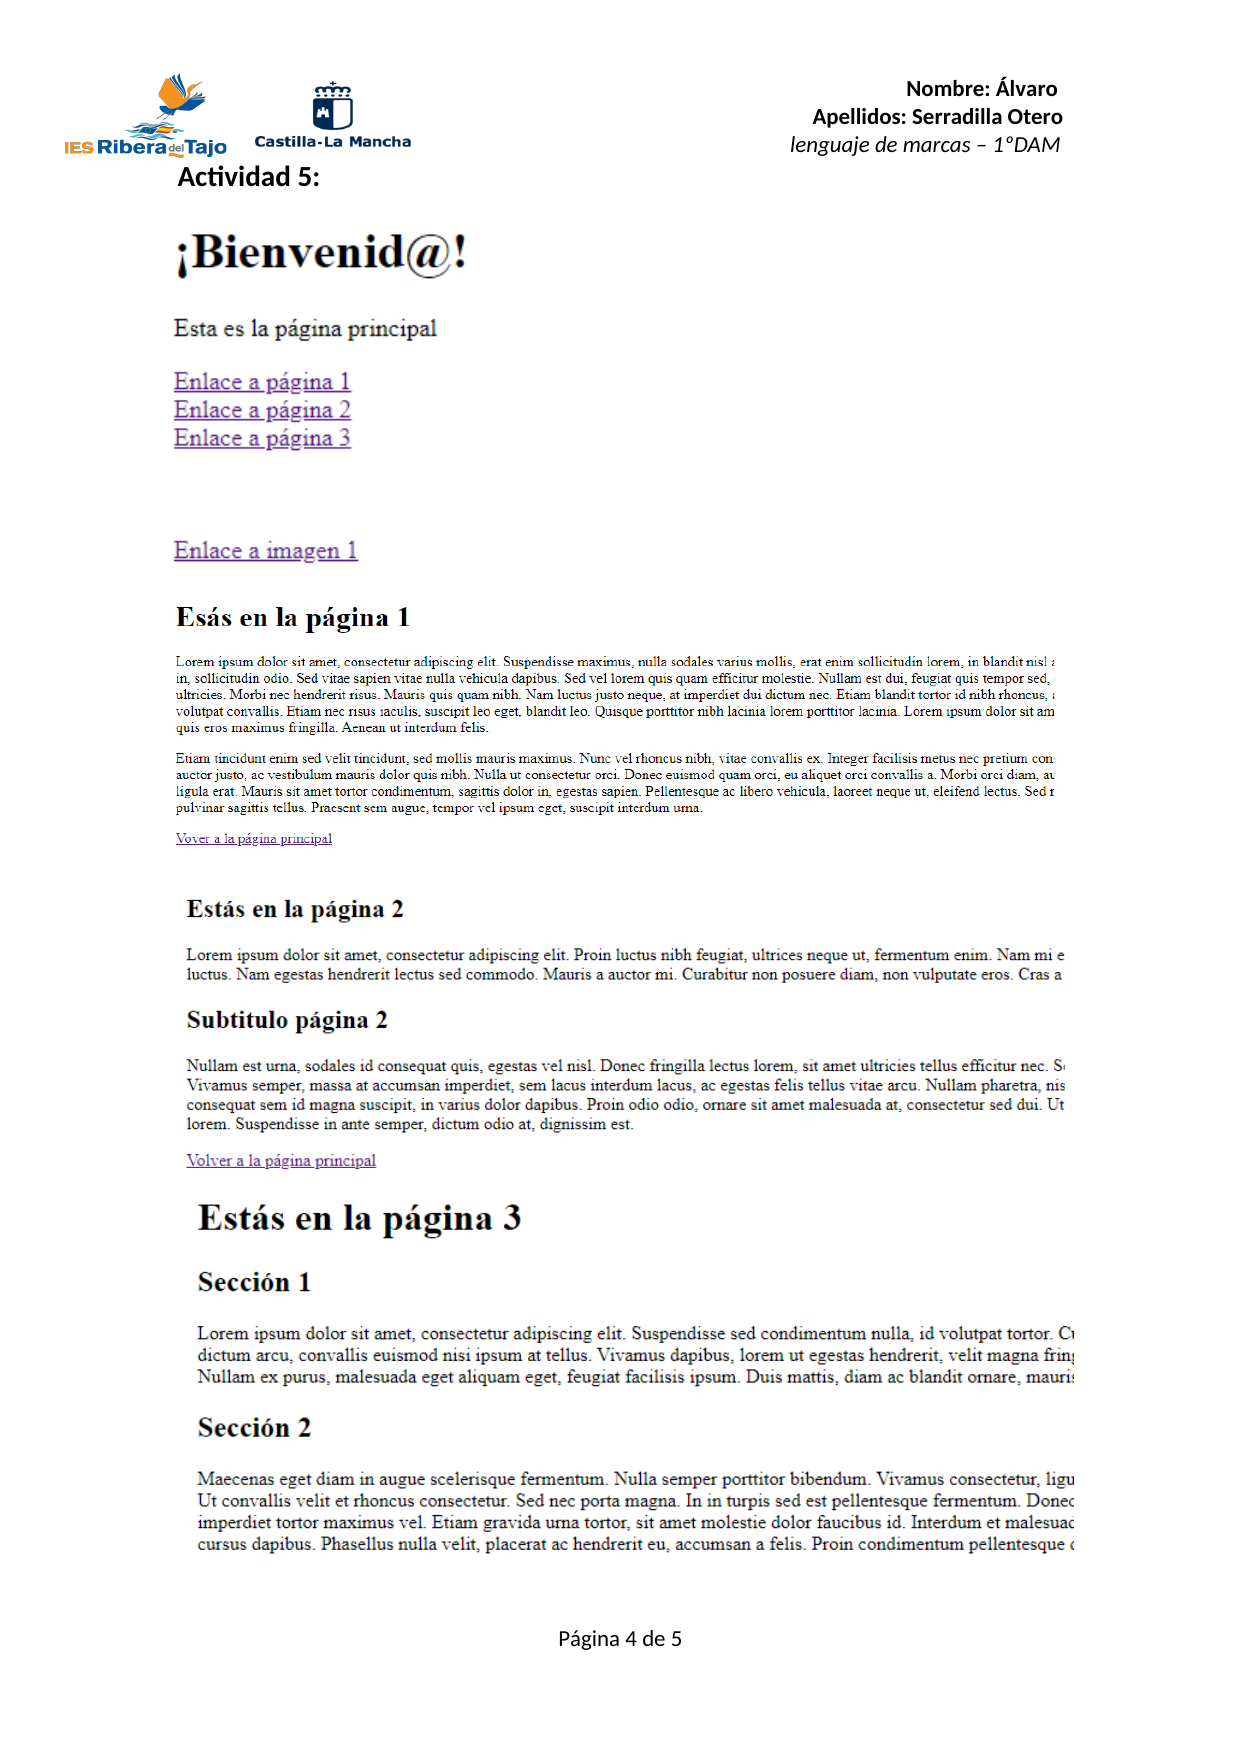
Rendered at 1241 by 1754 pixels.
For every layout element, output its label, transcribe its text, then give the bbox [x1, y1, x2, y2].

picture [168, 205, 1055, 878]
picture [233, 73, 432, 158]
picture [65, 73, 227, 158]
picture [178, 887, 1074, 1568]
text Actividad 5: [177, 158, 1063, 193]
